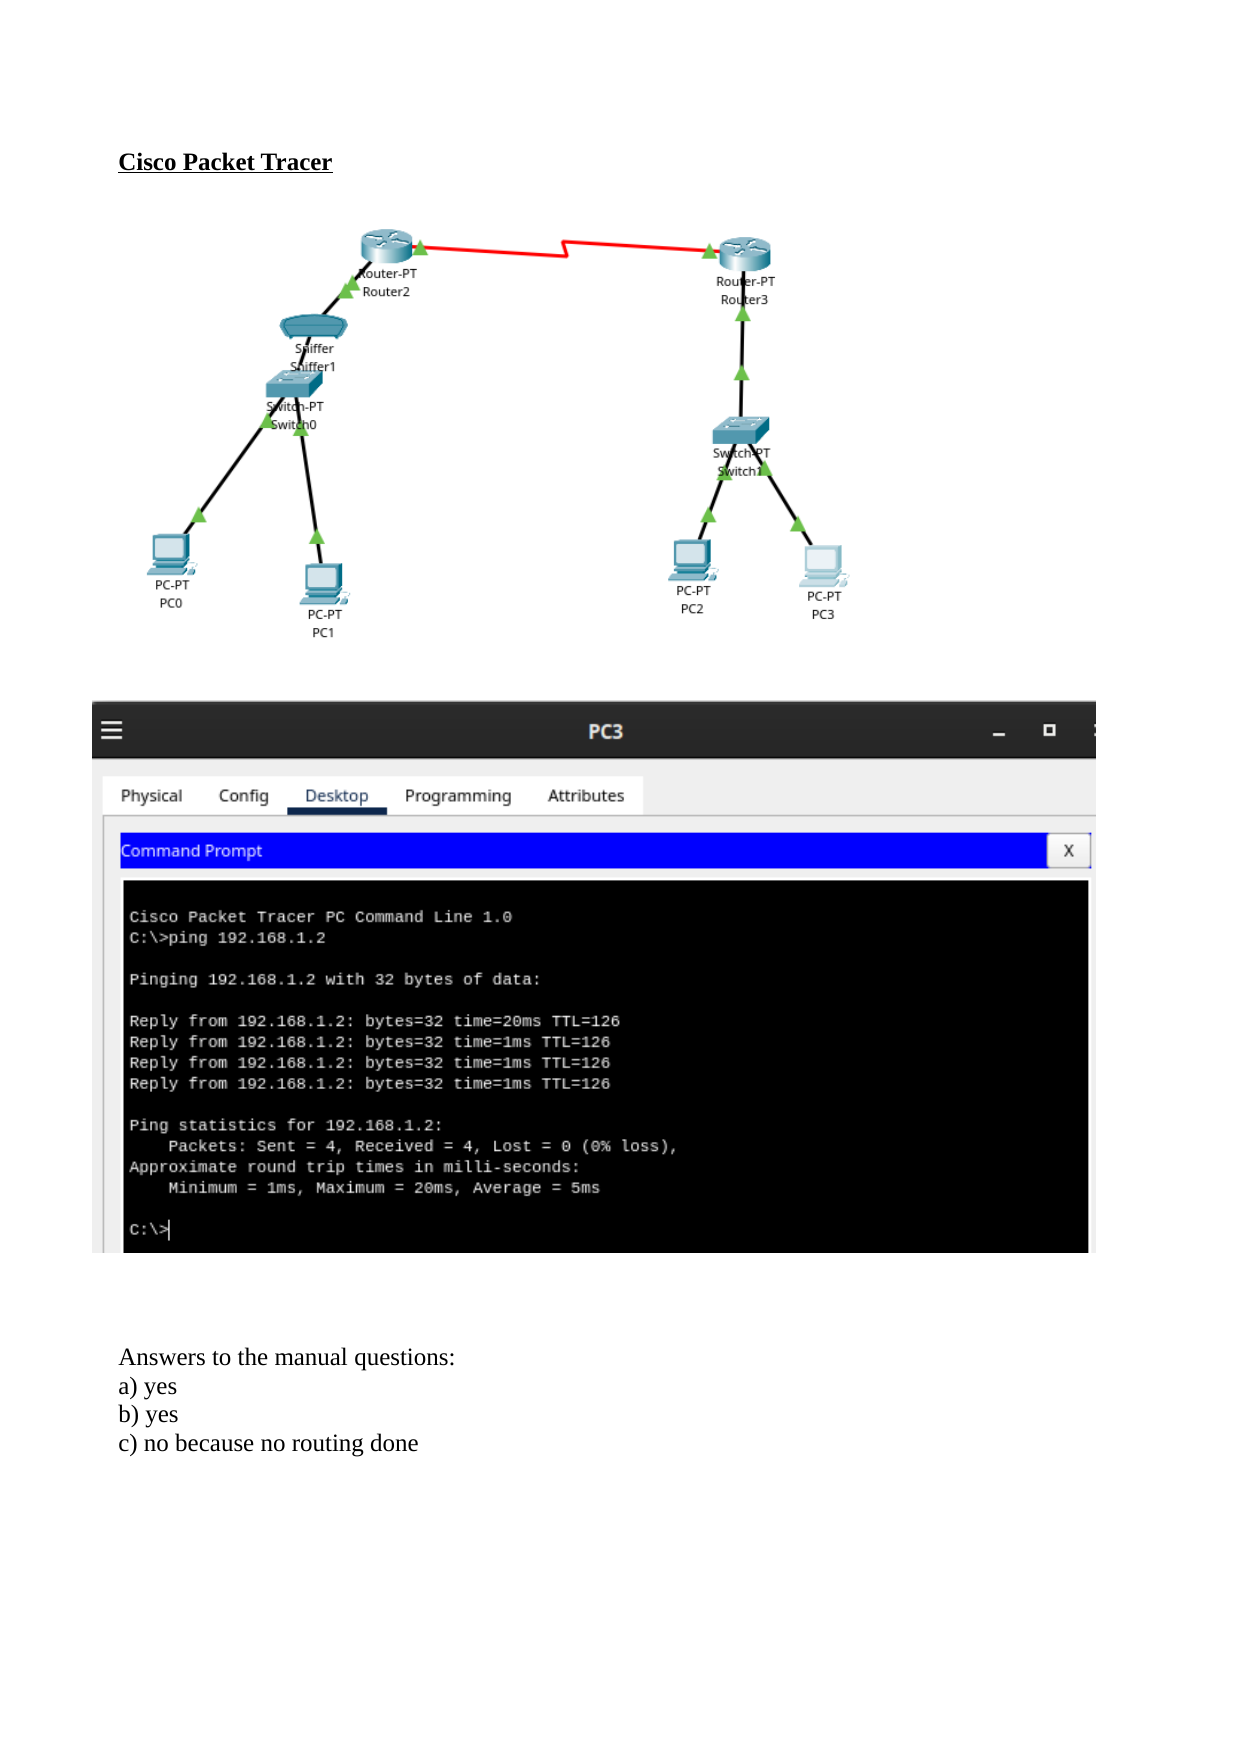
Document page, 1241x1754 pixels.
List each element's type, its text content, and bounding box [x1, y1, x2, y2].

text Cisco Packet Tracer [118, 147, 1122, 176]
text Answers to the manual questions: [118, 1342, 1122, 1371]
text a) yes [118, 1371, 1122, 1399]
text b) yes [118, 1399, 1122, 1428]
text c) no because no routing done [118, 1428, 1122, 1457]
